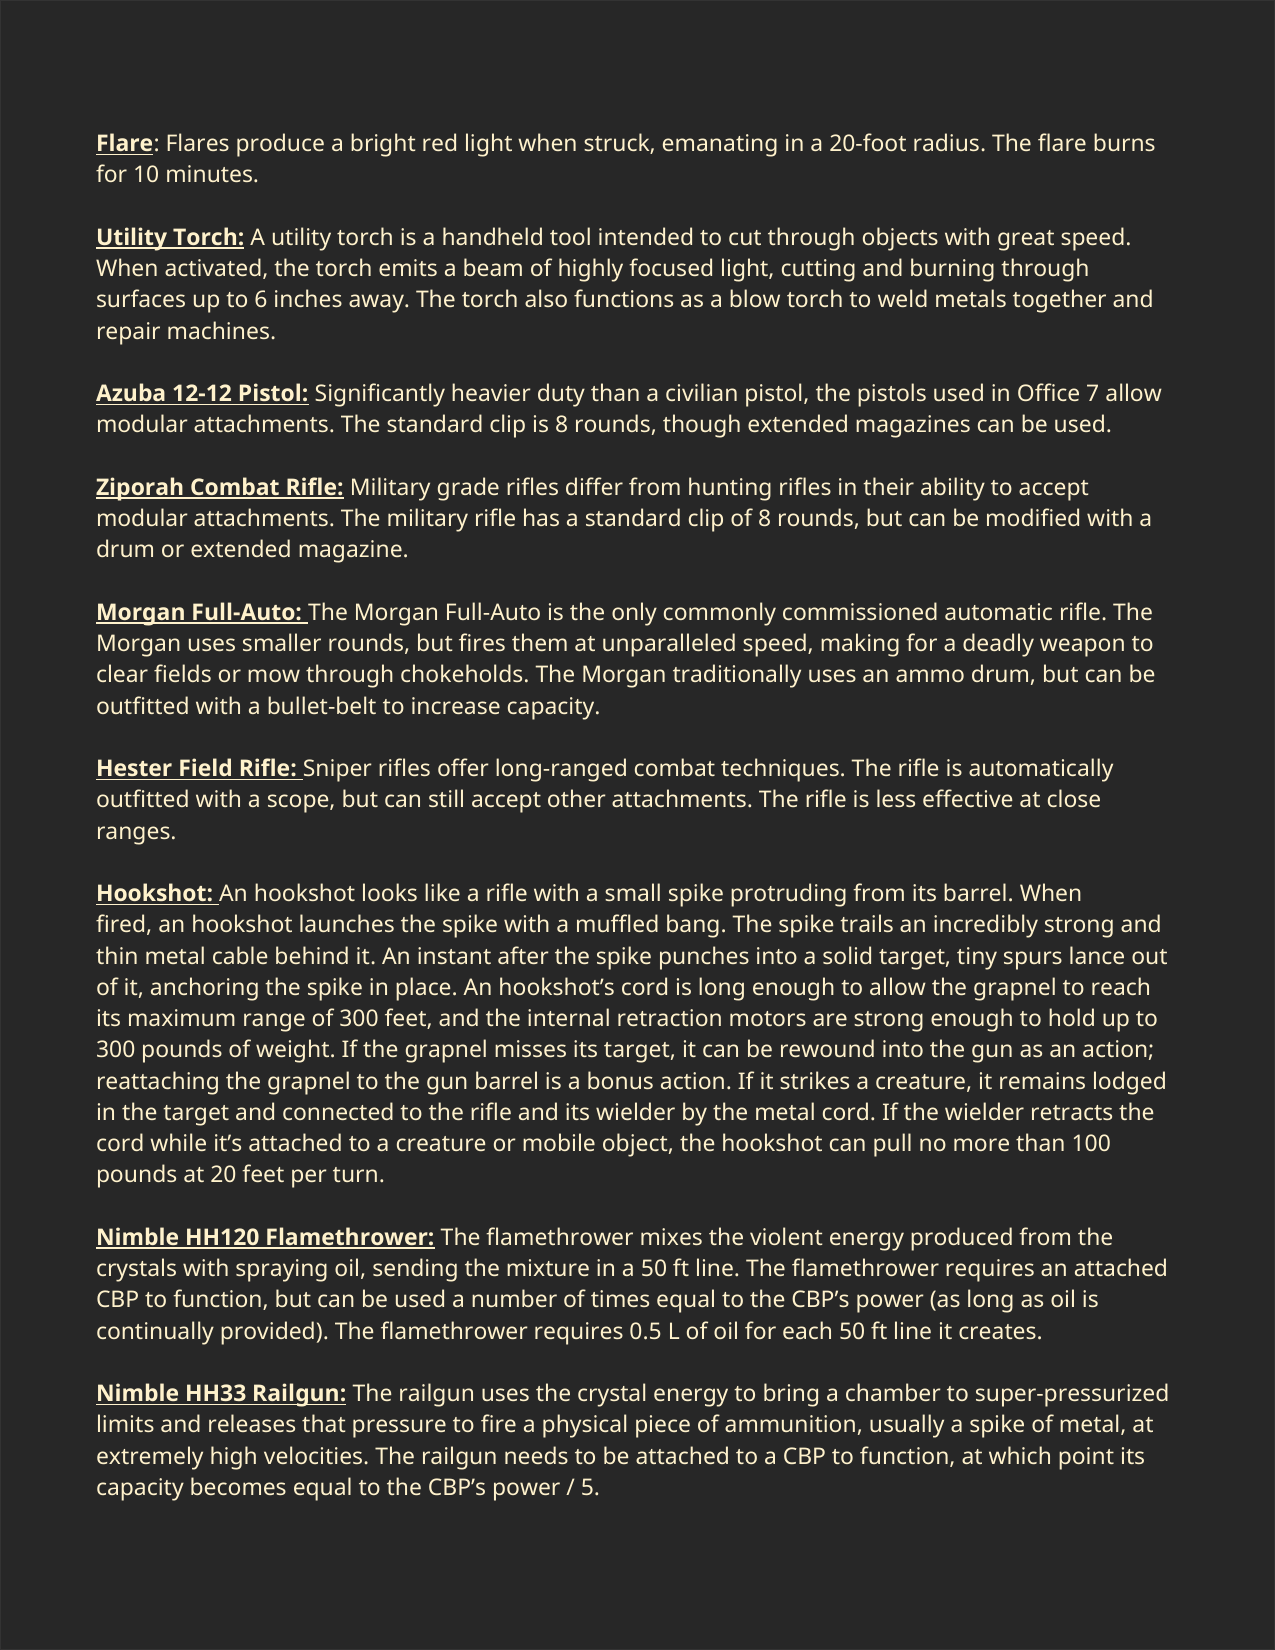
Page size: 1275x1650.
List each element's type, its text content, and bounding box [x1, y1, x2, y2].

text Morgan Full-Auto: The Morgan Full-Auto is the only commonly commissioned automatic rifle. The Morgan uses smaller rounds, but fires them at unparalleled speed, making for a deadly weapon to clear fields or mow through chokeholds. The Morgan traditionally uses an ammo drum, but can be outfitted with a bullet-belt to increase capacity. [96, 596, 1179, 721]
text Ziporah Combat Rifle: Military grade rifles differ from hunting rifles in their ability to accept modular attachments. The military rifle has a standard clip of 8 rounds, but can be modified with a drum or extended magazine. [96, 471, 1179, 564]
text Flare: Flares produce a bright red light when struck, emanating in a 20-foot radius. The flare burns for 10 minutes. [96, 127, 1179, 189]
text Azuba 12-12 Pistol: Significantly heavier duty than a civilian pistol, the pistols used in Office 7 allow modular attachments. The standard clip is 8 rounds, though extended magazines can be used. [96, 377, 1179, 439]
text Utility Torch: A utility torch is a handheld tool intended to cut through objects with great speed. When activated, the torch emits a beam of highly focused light, cutting and burning through surfaces up to 6 inches away. The torch also functions as a blow torch to weld metals together and repair machines. [96, 221, 1179, 346]
text Hookshot: An hookshot looks like a rifle with a small spike protruding from its barrel. When [96, 877, 1179, 908]
text Nimble HH33 Railgun: The railgun uses the crystal energy to bring a chamber to super-pressurized limits and releases that pressure to fire a physical piece of ammunition, usually a spike of metal, at extremely high velocities. The railgun needs to be attached to a CBP to function, at which point its capacity becomes equal to the CBP’s power / 5. [96, 1377, 1179, 1502]
text fired, an hookshot launches the spike with a muffled bang. The spike trails an incredibly strong and thin metal cable behind it. An instant after the spike punches into a solid target, tiny spurs lance out of it, anchoring the spike in place. An hookshot’s cord is long enough to allow the grapnel to reach its maximum range of 300 feet, and the internal retraction motors are strong enough to hold up to 300 pounds of weight. If the grapnel misses its target, it can be rewound into the gun as an action; reattaching the grapnel to the gun barrel is a bonus action. If it strikes a creature, it remains lodged in the target and connected to the rifle and its wielder by the metal cord. If the wielder retracts the cord while it’s attached to a creature or mobile object, the hookshot can pull no more than 100 pounds at 20 feet per turn. [96, 908, 1179, 1189]
text Hester Field Rifle: Sniper rifles offer long-ranged combat techniques. The rifle is automatically outfitted with a scope, but can still accept other attachments. The rifle is less effective at close ranges. [96, 752, 1179, 846]
text Nimble HH120 Flamethrower: The flamethrower mixes the violent energy produced from the crystals with spraying oil, sending the mixture in a 50 ft line. The flamethrower requires an attached CBP to function, but can be used a number of times equal to the CBP’s power (as long as oil is continually provided). The flamethrower requires 0.5 L of oil for each 50 ft line it creates. [96, 1221, 1179, 1346]
